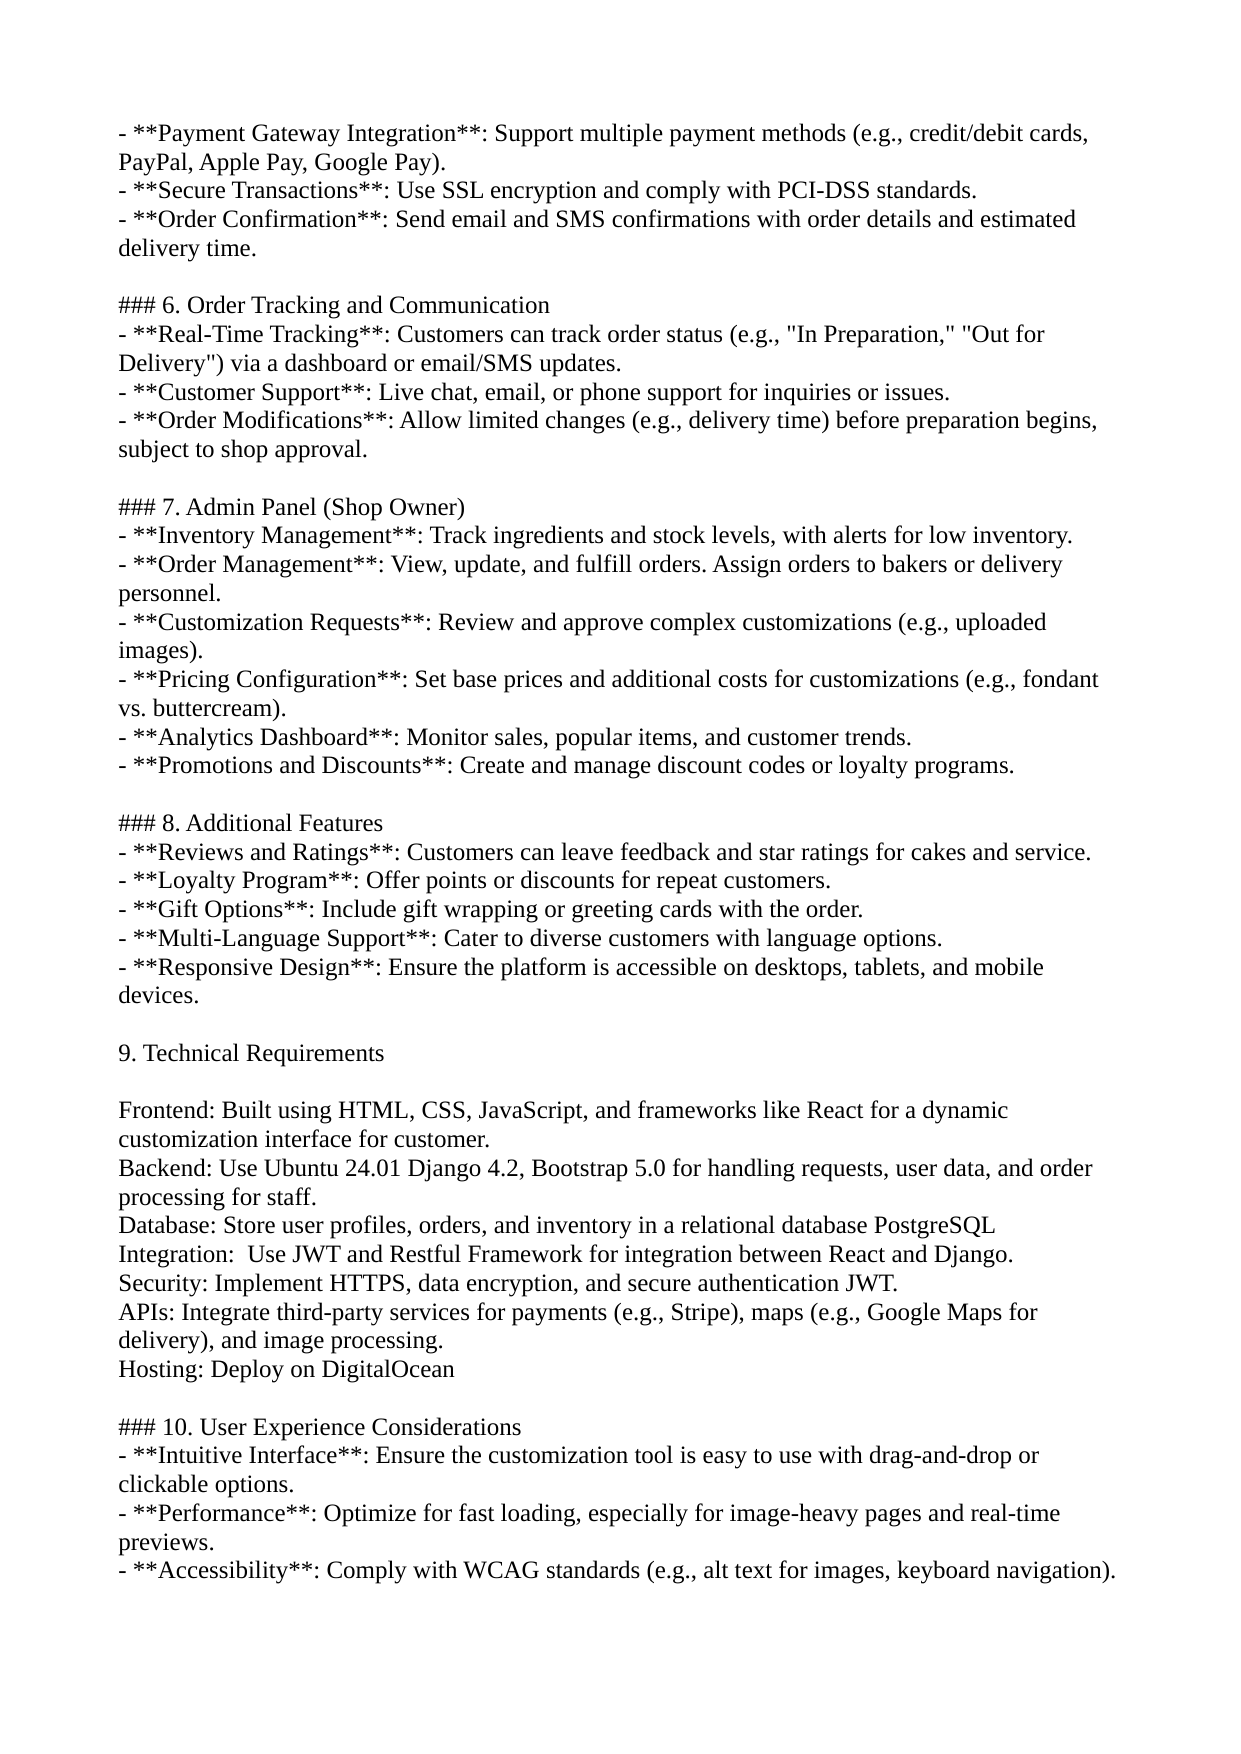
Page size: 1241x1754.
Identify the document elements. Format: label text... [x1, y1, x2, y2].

text Security: Implement HTTPS, data encryption, and secure authentication JWT. [118, 1268, 1122, 1297]
text - **Payment Gateway Integration**: Support multiple payment methods (e.g., credit/debit cards, PayPal, Apple Pay, Google Pay). [118, 118, 1122, 176]
text - **Reviews and Ratings**: Customers can leave feedback and star ratings for cakes and service. [118, 837, 1122, 866]
text ### 8. Additional Features [118, 808, 1122, 837]
text - **Accessibility**: Comply with WCAG standards (e.g., alt text for images, keyboard navigation). [118, 1556, 1122, 1584]
text - **Customer Support**: Live chat, email, or phone support for inquiries or issues. [118, 377, 1122, 406]
text - **Performance**: Optimize for fast loading, especially for image-heavy pages and real-time previews. [118, 1498, 1122, 1556]
text - **Responsive Design**: Ensure the platform is accessible on desktops, tablets, and mobile devices. [118, 952, 1122, 1009]
text - **Customization Requests**: Review and approve complex customizations (e.g., uploaded images). [118, 607, 1122, 664]
text - **Real-Time Tracking**: Customers can track order status (e.g., "In Preparation," "Out for Delivery") via a dashboard or email/SMS updates. [118, 319, 1122, 377]
text Backend: Use Ubuntu 24.01 Django 4.2, Bootstrap 5.0 for handling requests, user data, and order processing for staff. [118, 1153, 1122, 1211]
text ### 7. Admin Panel (Shop Owner) [118, 492, 1122, 521]
text - **Inventory Management**: Track ingredients and stock levels, with alerts for low inventory. [118, 521, 1122, 549]
text Integration: Use JWT and Restful Framework for integration between React and Django. [118, 1239, 1122, 1268]
text - **Multi-Language Support**: Cater to diverse customers with language options. [118, 923, 1122, 952]
text ### 10. User Experience Considerations [118, 1412, 1122, 1441]
text - **Loyalty Program**: Offer points or discounts for repeat customers. [118, 866, 1122, 894]
text Hosting: Deploy on DigitalOcean [118, 1354, 1122, 1383]
text Database: Store user profiles, orders, and inventory in a relational database PostgreSQL [118, 1211, 1122, 1239]
text - **Secure Transactions**: Use SSL encryption and comply with PCI-DSS standards. [118, 176, 1122, 204]
text - **Order Management**: View, update, and fulfill orders. Assign orders to bakers or delivery personnel. [118, 549, 1122, 607]
text - **Pricing Configuration**: Set base prices and additional costs for customizations (e.g., fondant vs. buttercream). [118, 664, 1122, 722]
text - **Gift Options**: Include gift wrapping or greeting cards with the order. [118, 894, 1122, 923]
text 9. Technical Requirements [118, 1038, 1122, 1067]
text ### 6. Order Tracking and Communication [118, 291, 1122, 319]
text Frontend: Built using HTML, CSS, JavaScript, and frameworks like React for a dynamic customization interface for customer. [118, 1096, 1122, 1153]
text - **Order Confirmation**: Send email and SMS confirmations with order details and estimated delivery time. [118, 204, 1122, 262]
text - **Analytics Dashboard**: Monitor sales, popular items, and customer trends. [118, 722, 1122, 751]
text APIs: Integrate third-party services for payments (e.g., Stripe), maps (e.g., Google Maps for delivery), and image processing. [118, 1297, 1122, 1354]
text - **Intuitive Interface**: Ensure the customization tool is easy to use with drag-and-drop or clickable options. [118, 1441, 1122, 1498]
text - **Promotions and Discounts**: Create and manage discount codes or loyalty programs. [118, 751, 1122, 779]
text - **Order Modifications**: Allow limited changes (e.g., delivery time) before preparation begins, subject to shop approval. [118, 406, 1122, 463]
